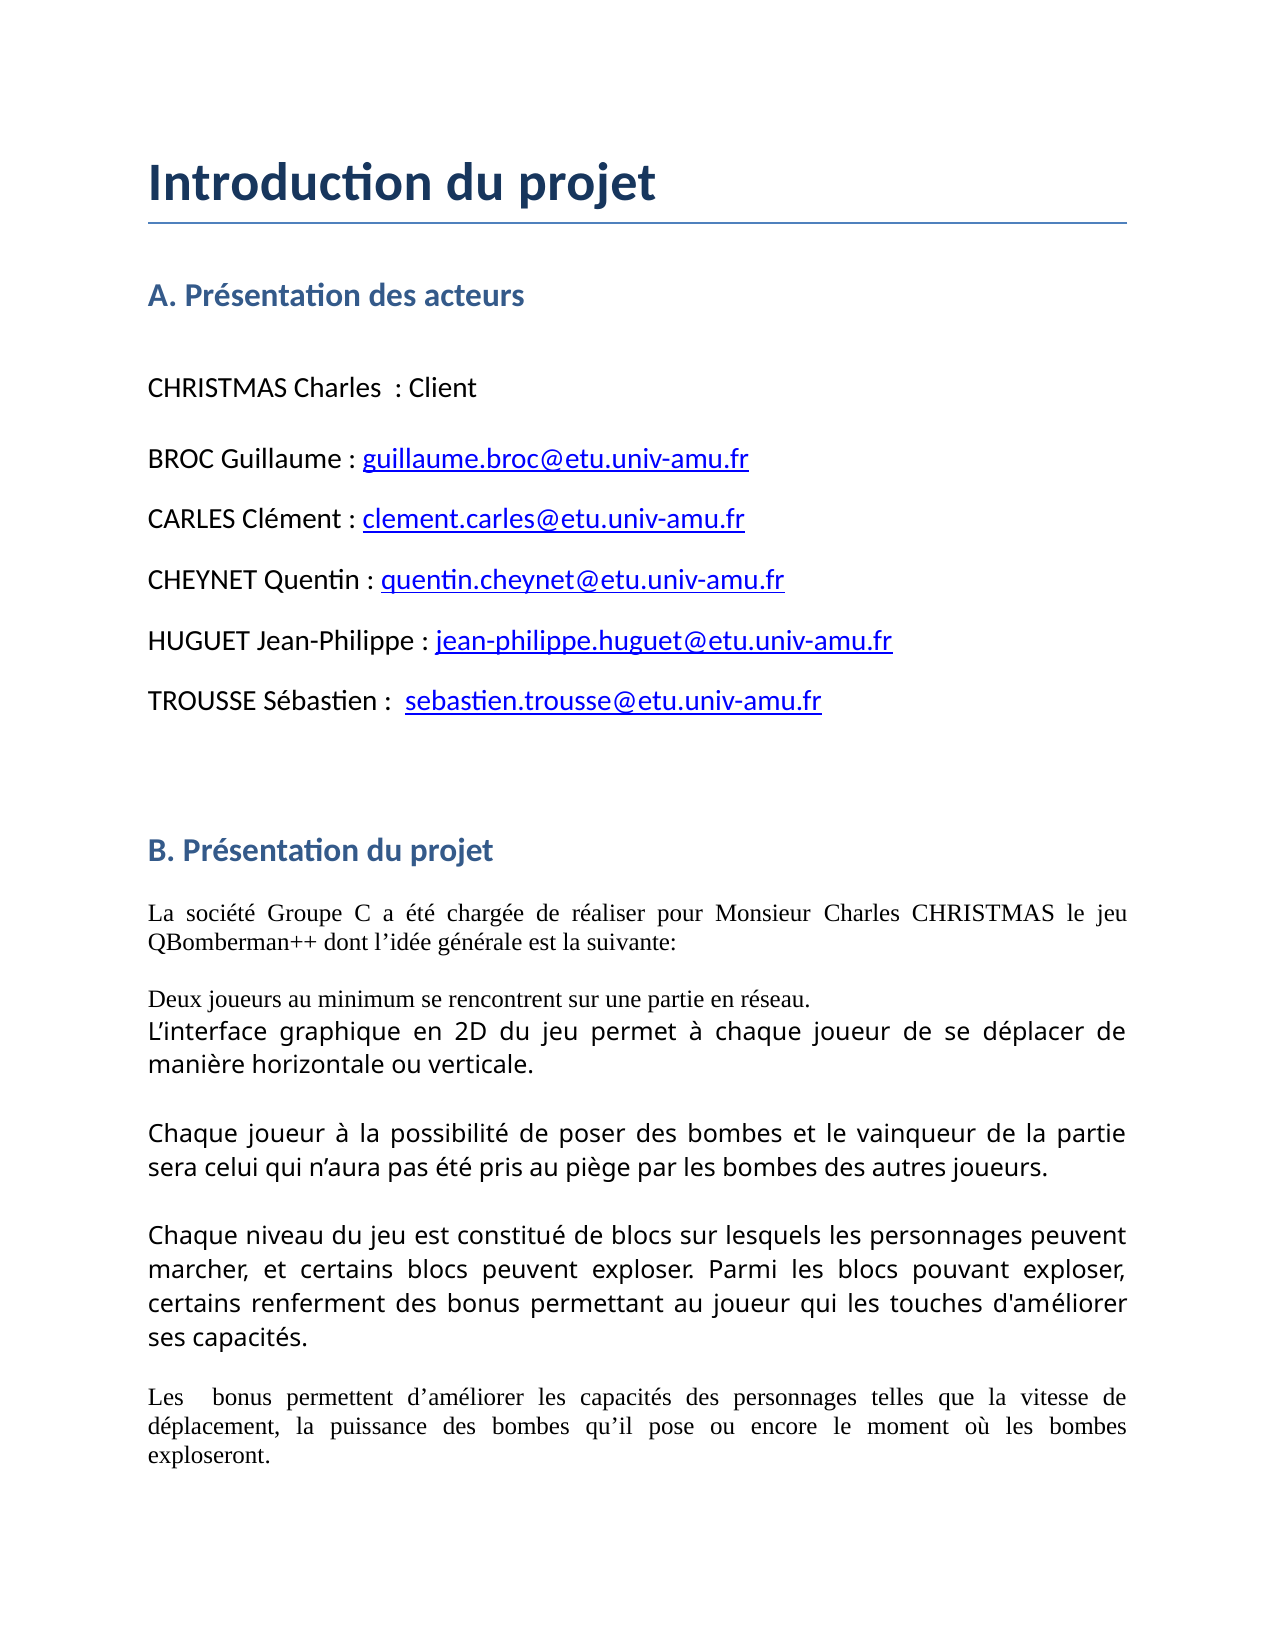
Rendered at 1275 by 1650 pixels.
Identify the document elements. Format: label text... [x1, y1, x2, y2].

text La société Groupe C a été chargée de réaliser pour Monsieur Charles CHRISTMAS le jeu QBomberman++ dont l’idée générale est la suivante: [148, 898, 1127, 956]
text CHRISTMAS Charles : Client [148, 369, 1127, 404]
text BROC Guillaume : guillaume.broc@etu.univ-amu.fr [148, 440, 1127, 476]
title Introduction du projet [148, 148, 1127, 222]
text CARLES Clément : clement.carles@etu.univ-amu.fr [148, 501, 1127, 536]
subtitle A. Présentation des acteurs [148, 274, 1127, 315]
text HUGUET Jean-Philippe : jean-philippe.huguet@etu.univ-amu.fr [148, 622, 1127, 657]
text TROUSSE Sébastien : sebastien.trousse@etu.univ-amu.fr [148, 682, 1127, 718]
text Les bonus permettent d’améliorer les capacités des personnages telles que la vitesse de déplacement, la puissance des bombes qu’il pose ou encore le moment où les bombes exploseront. [148, 1354, 1127, 1469]
text Deux joueurs au minimum se rencontrent sur une partie en réseau. [148, 984, 1127, 1013]
subtitle B. Présentation du projet [148, 829, 1127, 869]
text CHEYNET Quentin : quentin.cheynet@etu.univ-amu.fr [148, 561, 1127, 597]
text Chaque niveau du jeu est constitué de blocs sur lesquels les personnages peuvent marcher, et certains blocs peuvent exploser. Parmi les blocs pouvant exploser, certains renferment des bonus permettant au joueur qui les touches d'améliorer ses capacités. [148, 1183, 1127, 1354]
text Chaque joueur à la possibilité de poser des bombes et le vainqueur de la partie sera celui qui n’aura pas été pris au piège par les bombes des autres joueurs. [148, 1081, 1127, 1183]
text L’interface graphique en 2D du jeu permet à chaque joueur de se déplacer de manière horizontale ou verticale. [148, 1013, 1127, 1081]
